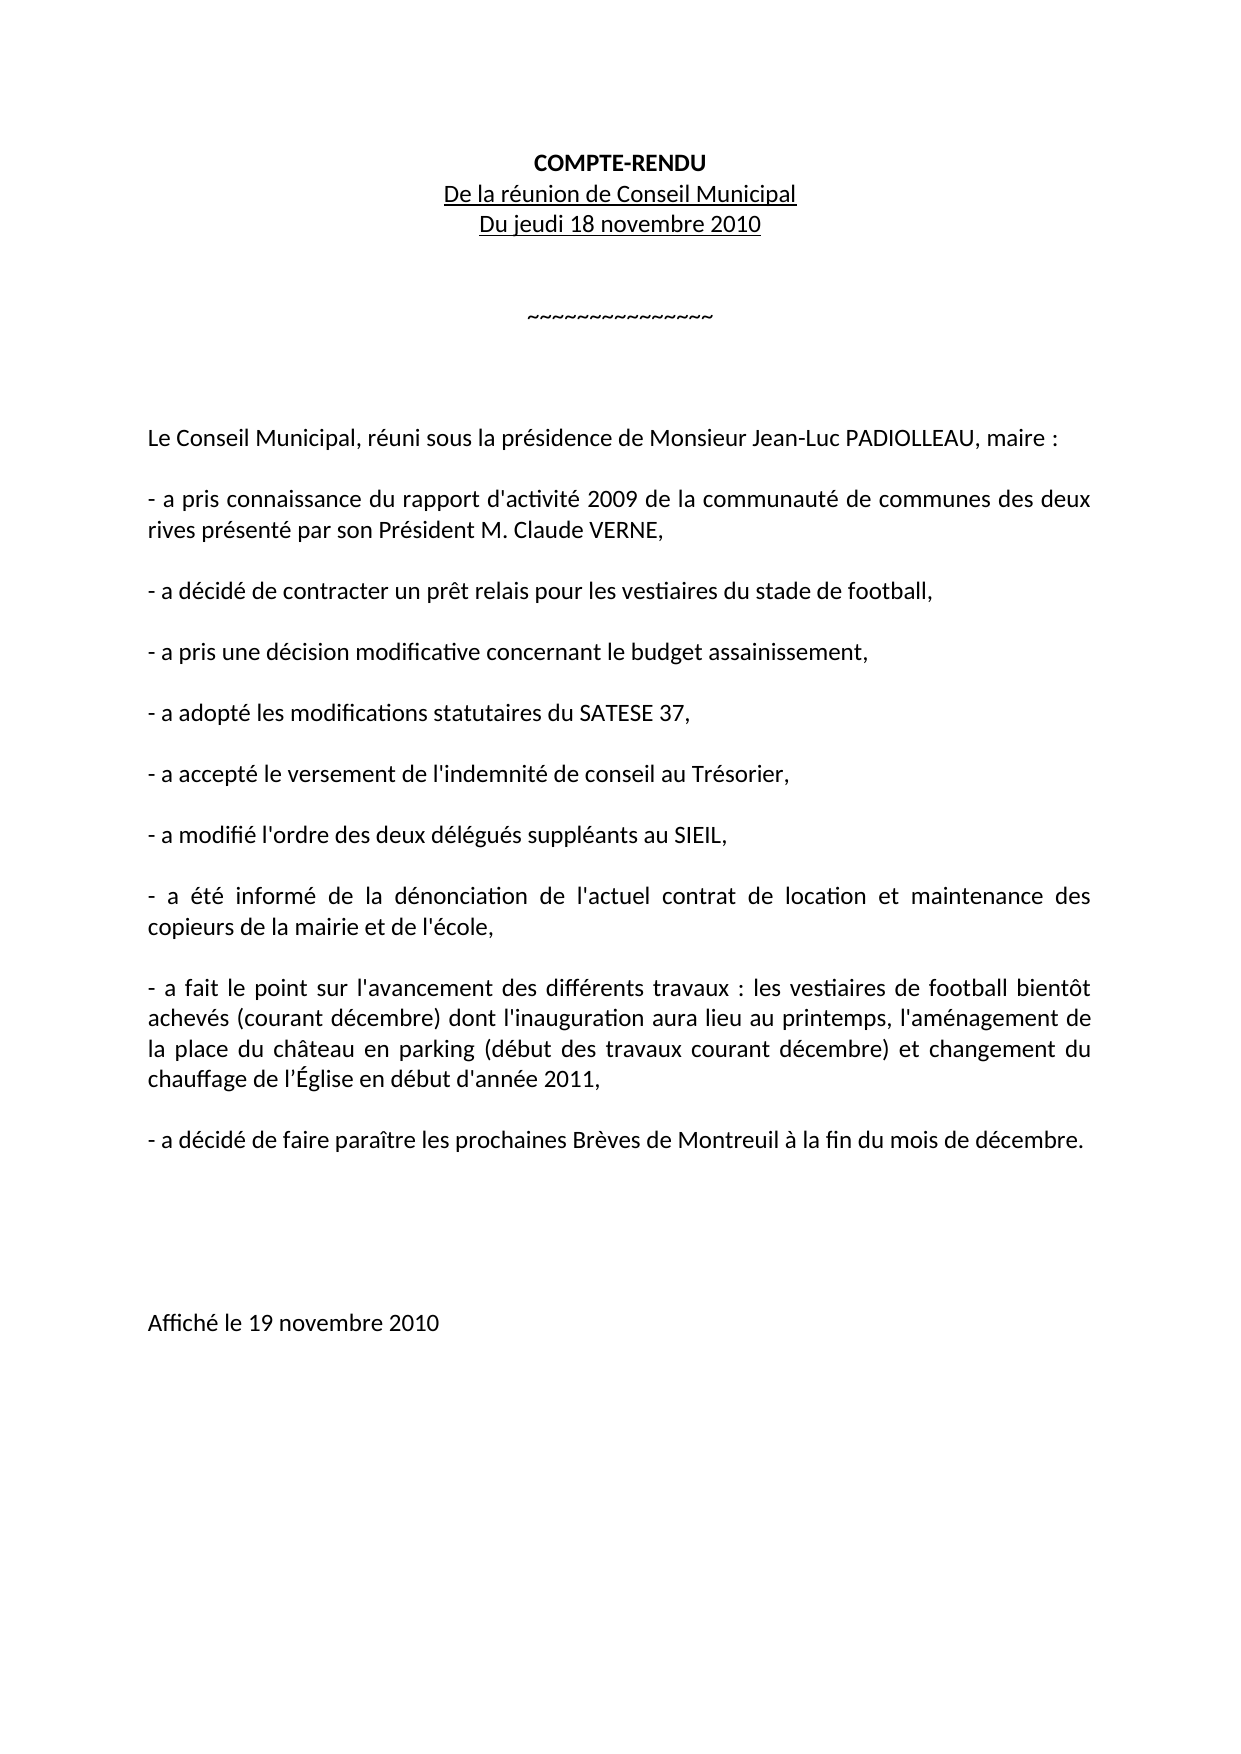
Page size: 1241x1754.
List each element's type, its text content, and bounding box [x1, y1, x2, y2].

text Affiché le 19 novembre 2010 [148, 1307, 1093, 1338]
text COMPTE-RENDU [148, 148, 1093, 178]
text - a décidé de faire paraître les prochaines Brèves de Montreuil à la fin du mois de décembre. [148, 1124, 1093, 1155]
text - a pris une décision modificative concernant le budget assainissement, [148, 636, 1093, 666]
text ~~~~~~~~~~~~~~~ [148, 300, 1093, 331]
text - a pris connaissance du rapport d'activité 2009 de la communauté de communes des deux rives présenté par son Président M. Claude VERNE, [148, 483, 1093, 544]
text De la réunion de Conseil Municipal [148, 178, 1093, 209]
text - a modifié l'ordre des deux délégués suppléants au SIEIL, [148, 819, 1093, 849]
text Le Conseil Municipal, réuni sous la présidence de Monsieur Jean-Luc PADIOLLEAU, maire : [148, 422, 1093, 453]
text - a adopté les modifications statutaires du SATESE 37, [148, 697, 1093, 727]
text - a été informé de la dénonciation de l'actuel contrat de location et maintenance des copieurs de la mairie et de l'école, [148, 880, 1093, 941]
text - a fait le point sur l'avancement des différents travaux : les vestiaires de football bientôt achevés (courant décembre) dont l'inauguration aura lieu au printemps, l'aménagement de la place du château en parking (début des travaux courant décembre) et changement du chauffage de l’Église en début d'année 2011, [148, 972, 1093, 1094]
text - a accepté le versement de l'indemnité de conseil au Trésorier, [148, 758, 1093, 788]
text - a décidé de contracter un prêt relais pour les vestiaires du stade de football, [148, 575, 1093, 605]
text Du jeudi 18 novembre 2010 [148, 209, 1093, 239]
